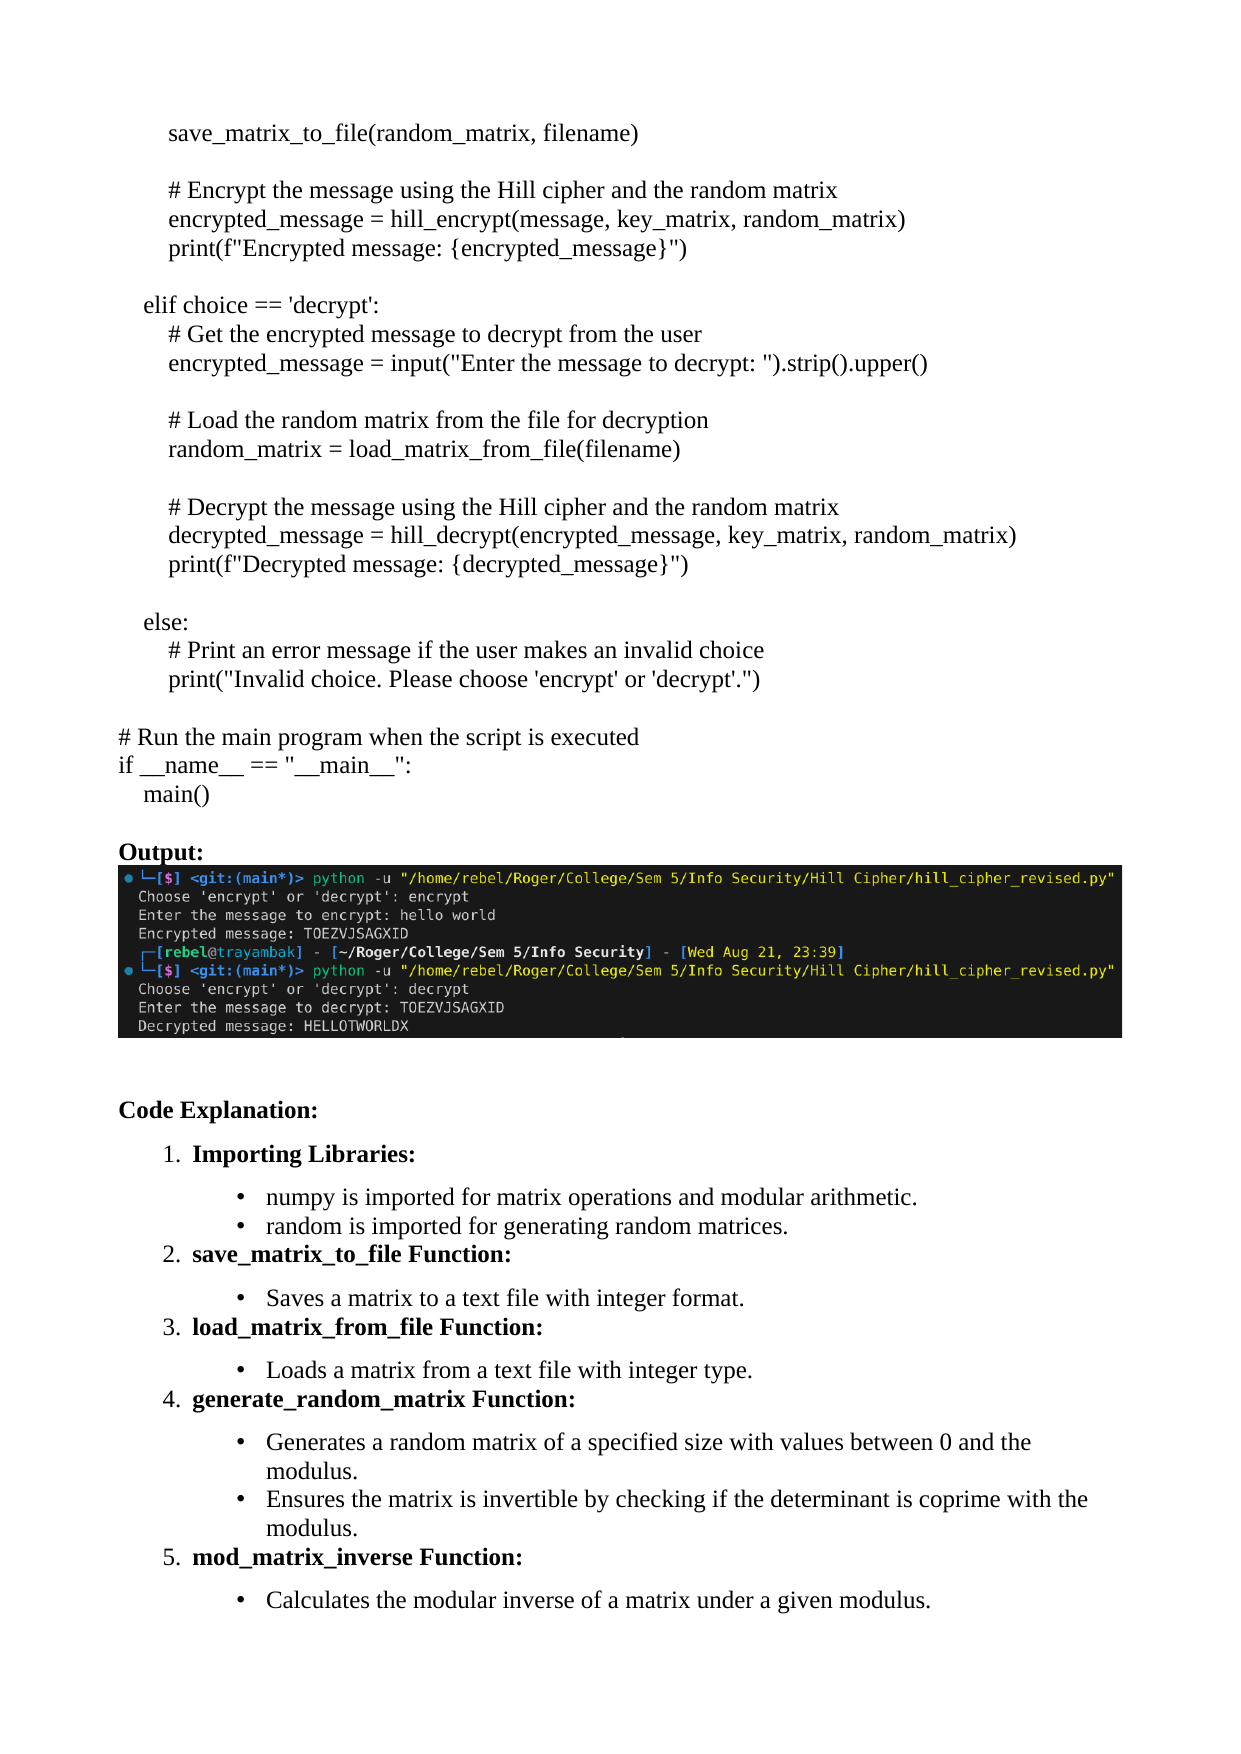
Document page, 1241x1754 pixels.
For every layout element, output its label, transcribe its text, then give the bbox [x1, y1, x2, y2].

text save_matrix_to_file(random_matrix, filename) [118, 118, 1122, 147]
text if __name__ == "__main__": [118, 751, 1122, 779]
text Output: [118, 837, 1122, 865]
text # Decrypt the message using the Hill cipher and the random matrix [118, 492, 1122, 521]
list load_matrix_from_file Function: [162, 1312, 1122, 1340]
list numpy is imported for matrix operations and modular arithmetic. [236, 1182, 1122, 1211]
text encrypted_message = input("Enter the message to decrypt: ").strip().upper() [118, 348, 1122, 377]
text # Run the main program when the script is executed [118, 722, 1122, 751]
list Calculates the modular inverse of a matrix under a given modulus. [236, 1585, 1122, 1614]
text main() [118, 779, 1122, 808]
picture [118, 865, 1123, 1038]
text Code Explanation: [118, 1095, 1122, 1124]
list Importing Libraries: [162, 1139, 1122, 1167]
text # Encrypt the message using the Hill cipher and the random matrix [118, 176, 1122, 204]
list mod_matrix_inverse Function: [162, 1542, 1122, 1571]
text elif choice == 'decrypt': [118, 291, 1122, 319]
text decrypted_message = hill_decrypt(encrypted_message, key_matrix, random_matrix) [118, 521, 1122, 549]
text # Get the encrypted message to decrypt from the user [118, 319, 1122, 348]
list Ensures the matrix is invertible by checking if the determinant is coprime with the modulus. [236, 1484, 1122, 1542]
text else: [118, 607, 1122, 636]
list save_matrix_to_file Function: [162, 1239, 1122, 1268]
text print("Invalid choice. Please choose 'encrypt' or 'decrypt'.") [118, 664, 1122, 693]
text # Print an error message if the user makes an invalid choice [118, 636, 1122, 664]
text encrypted_message = hill_encrypt(message, key_matrix, random_matrix) [118, 204, 1122, 233]
list Generates a random matrix of a specified size with values between 0 and the modulus. [236, 1427, 1122, 1484]
text # Load the random matrix from the file for decryption [118, 406, 1122, 434]
list Loads a matrix from a text file with integer type. [236, 1355, 1122, 1384]
list Saves a matrix to a text file with integer format. [236, 1283, 1122, 1312]
text print(f"Decrypted message: {decrypted_message}") [118, 549, 1122, 578]
list random is imported for generating random matrices. [236, 1211, 1122, 1239]
list generate_random_matrix Function: [162, 1384, 1122, 1412]
text random_matrix = load_matrix_from_file(filename) [118, 434, 1122, 463]
text print(f"Encrypted message: {encrypted_message}") [118, 233, 1122, 262]
